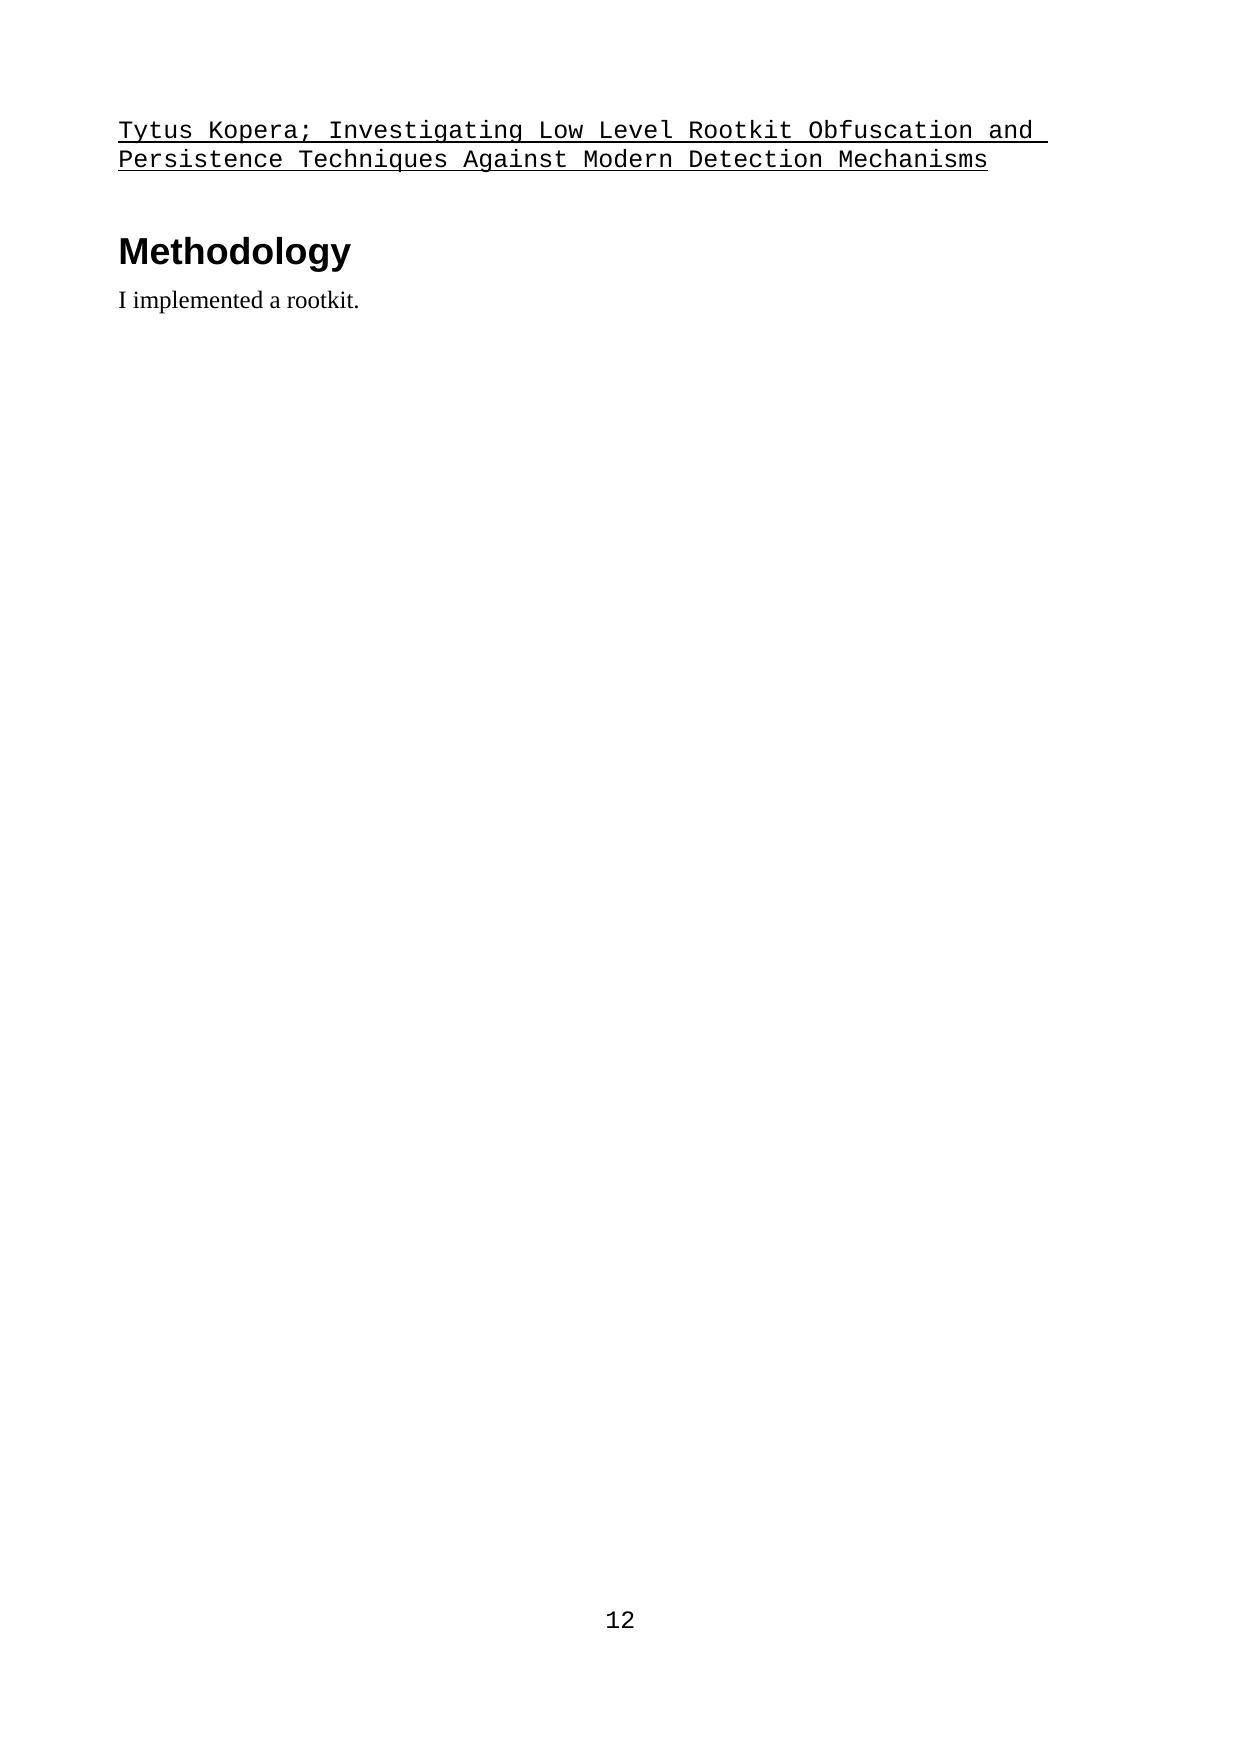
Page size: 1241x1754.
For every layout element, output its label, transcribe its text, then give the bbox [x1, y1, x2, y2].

text I implemented a rootkit. [118, 285, 1122, 314]
subtitle Methodology [118, 229, 1122, 272]
